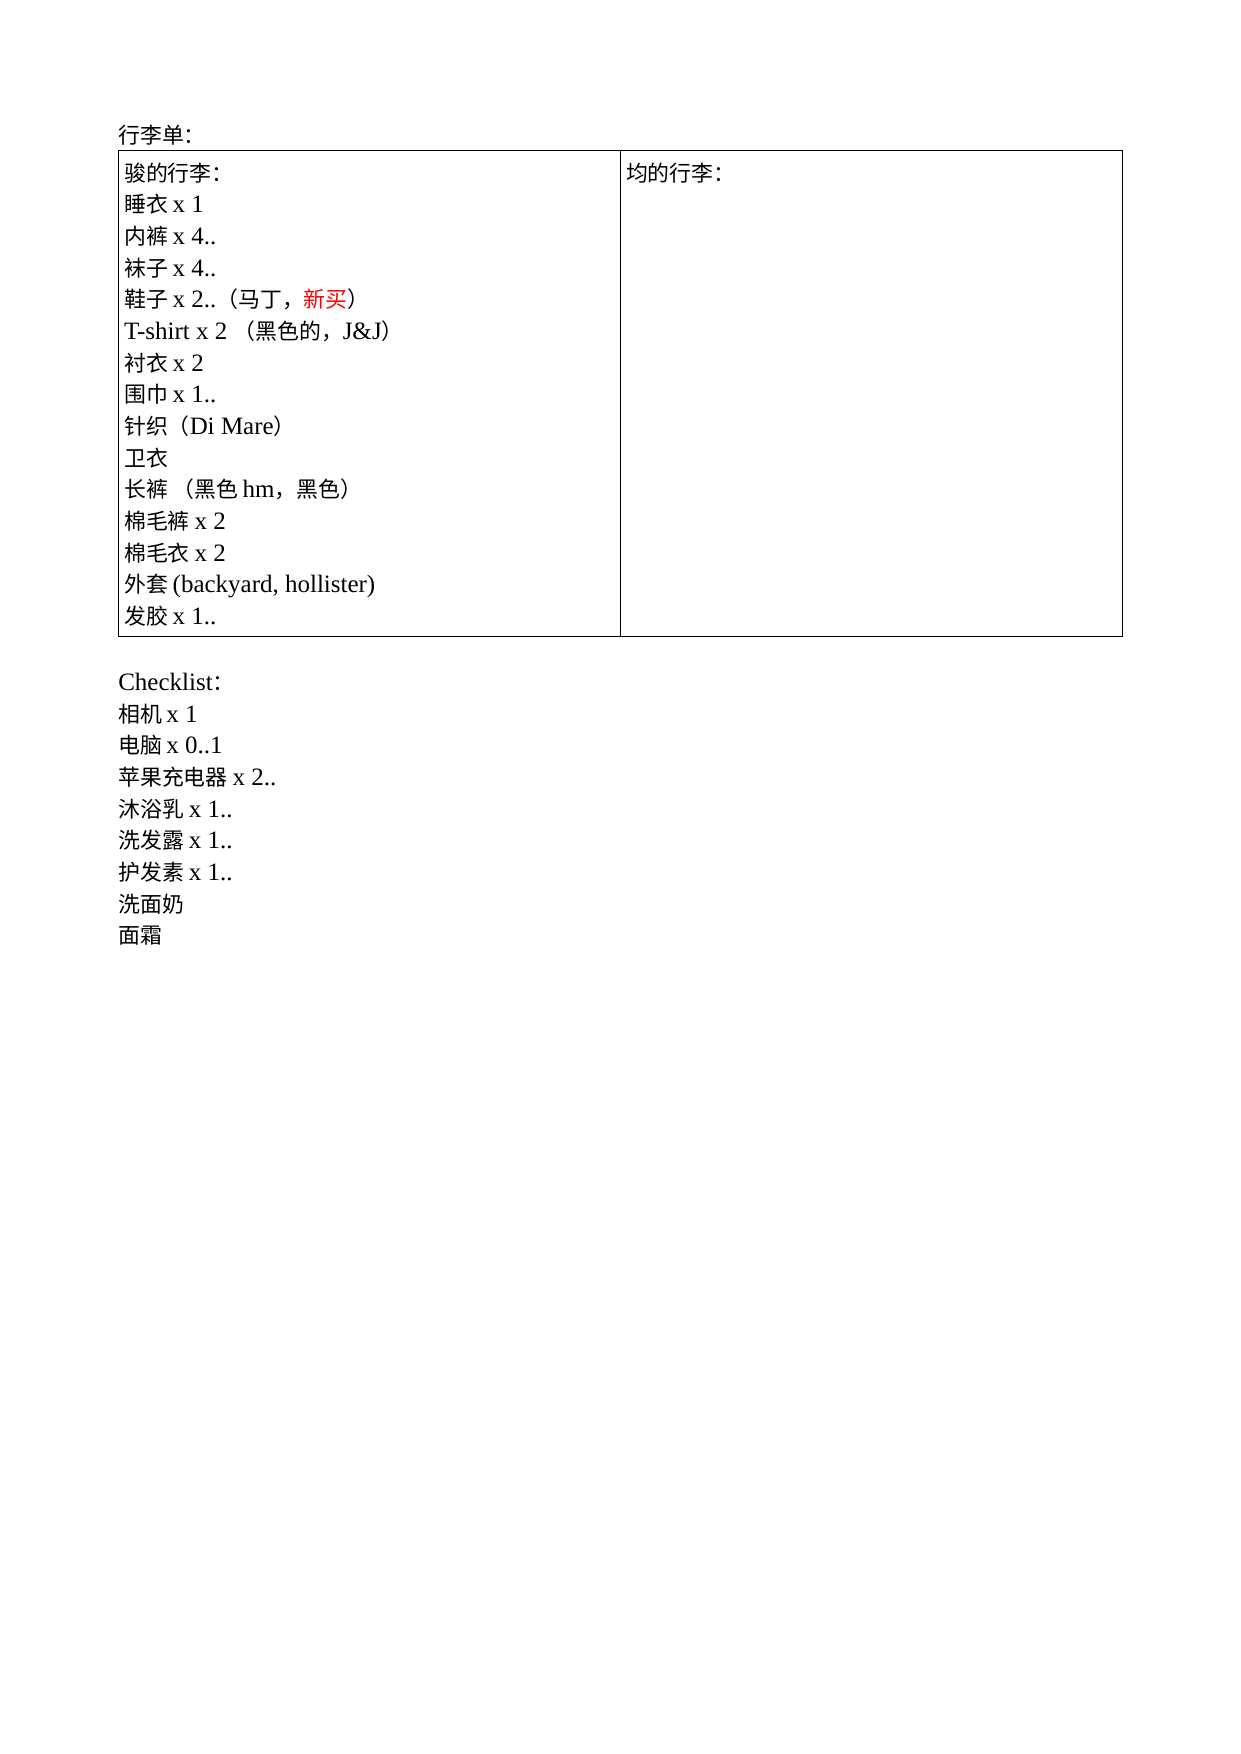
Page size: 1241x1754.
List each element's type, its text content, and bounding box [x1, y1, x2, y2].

text Checklist： [118, 665, 1122, 697]
text 苹果充电器 x 2.. [118, 760, 1122, 792]
text 沐浴乳 x 1.. [118, 792, 1122, 823]
text 行李单： [118, 118, 1122, 150]
text 面霜 [118, 918, 1122, 950]
text 电脑x 0..1 [118, 728, 1122, 760]
text 洗面奶 [118, 887, 1122, 918]
text 护发素 x 1.. [118, 855, 1122, 887]
table_header 骏的行李： 睡衣 x 1 内裤 x 4.. 袜子 x 4.. 鞋子 x 2..（马丁，新买） T-shirt x 2 （黑色的，J&J） 衬衣 x 2 围巾 x 1.. 针织（Di Mare） 卫衣 长裤 （黑色hm，黑色） 棉毛裤 x 2 棉毛衣 x 2 外套 (backyard, hollister) 发胶 x 1.. [119, 151, 620, 636]
text 相机x 1 [118, 697, 1122, 728]
text 洗发露 x 1.. [118, 823, 1122, 855]
table_header 均的行李： [621, 151, 1122, 636]
